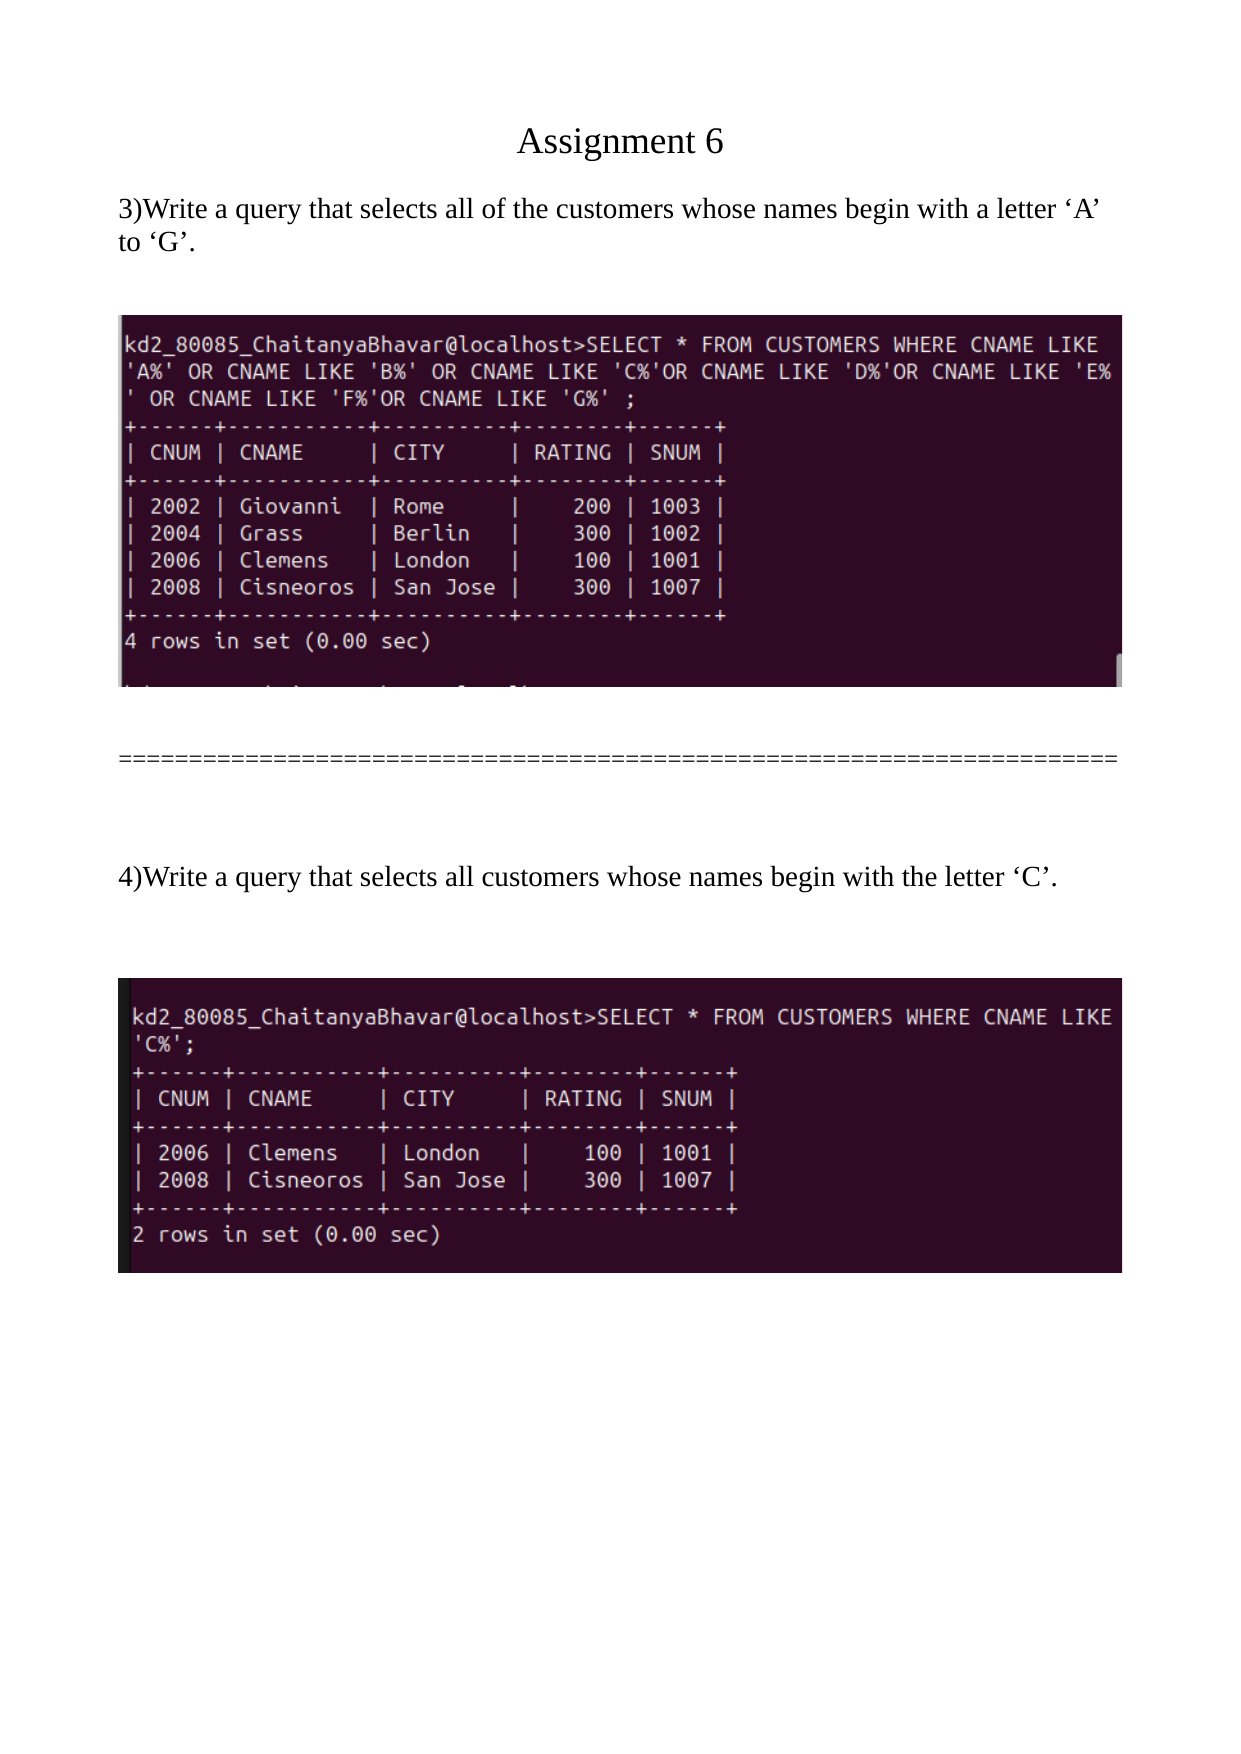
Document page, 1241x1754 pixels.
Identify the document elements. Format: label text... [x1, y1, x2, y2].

text 3)Write a query that selects all of the customers whose names begin with a letter ‘A’ to ‘G’. [118, 191, 1122, 258]
picture [118, 315, 1123, 687]
text ======================================================================= [118, 744, 1122, 773]
picture [118, 978, 1123, 1273]
text 4)Write a query that selects all customers whose names begin with the letter ‘C’. [118, 859, 1122, 893]
